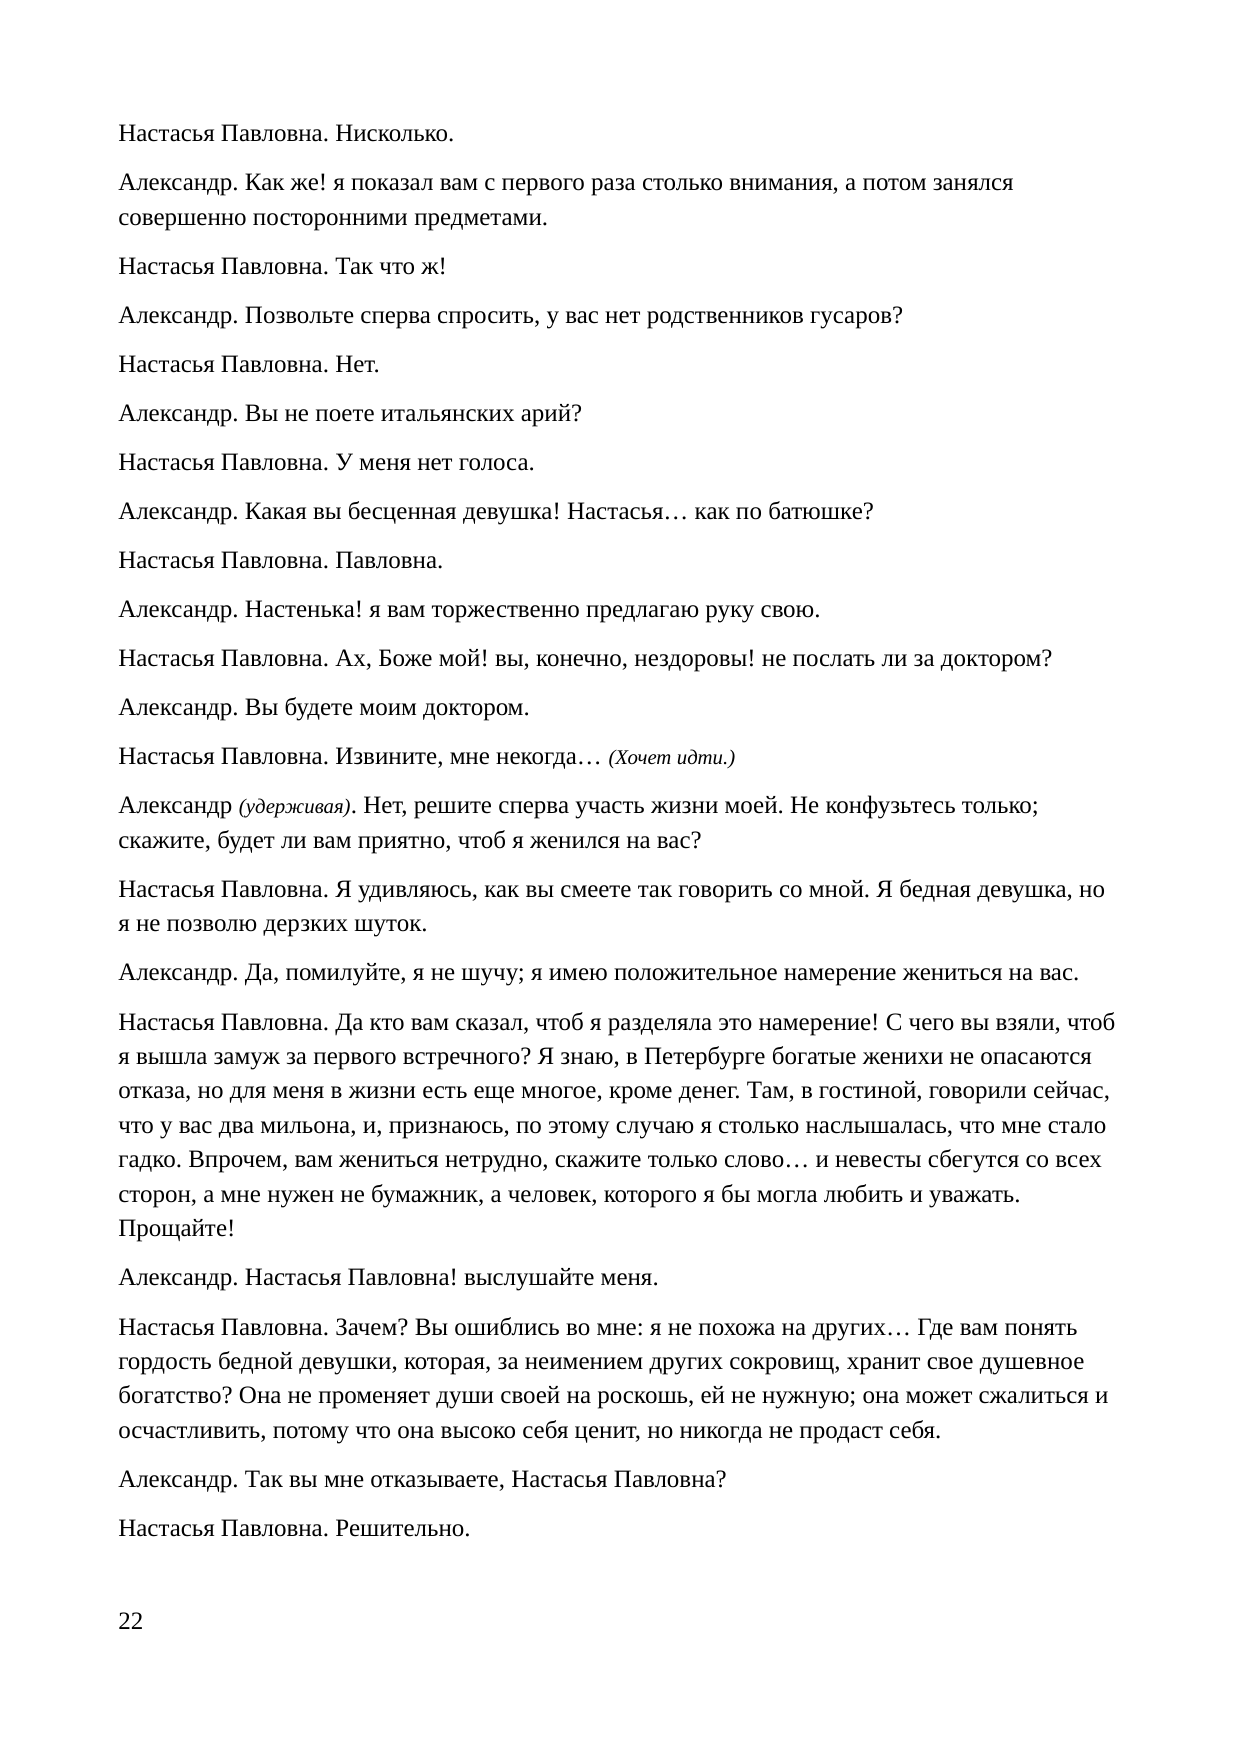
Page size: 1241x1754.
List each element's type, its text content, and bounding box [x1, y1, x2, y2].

text Александр. Да, помилуйте, я не шучу; я имею положительное намерение жениться на вас. [118, 957, 1122, 986]
text Александр. Так вы мне отказываете, Настасья Павловна? [118, 1464, 1122, 1493]
text Настасья Павловна. У меня нет голоса. [118, 447, 1122, 476]
text Александр. Настасья Павловна! выслушайте меня. [118, 1262, 1122, 1291]
text Настасья Павловна. Решительно. [118, 1513, 1122, 1542]
text Александр. Вы будете моим доктором. [118, 692, 1122, 721]
text Александр. Вы не поете итальянских арий? [118, 398, 1122, 427]
text Александр. Настенька! я вам торжественно предлагаю руку свою. [118, 594, 1122, 623]
text Настасья Павловна. Я удивляюсь, как вы смеете так говорить со мной. Я бедная девушка, но я не позволю дерзких шуток. [118, 874, 1122, 937]
text Настасья Павловна. Зачем? Вы ошиблись во мне: я не похожа на других… Где вам понять гордость бедной девушки, которая, за неимением других сокровищ, хранит свое душевное богатство? Она не променяет души своей на роскошь, ей не нужную; она может сжалиться и осчастливить, потому что она высоко себя ценит, но никогда не продаст себя. [118, 1312, 1122, 1444]
text Александр (удерживая). Нет, решите сперва участь жизни моей. Не конфузьтесь только; скажите, будет ли вам приятно, чтоб я женился на вас? [118, 790, 1122, 854]
text Александр. Какая вы бесценная девушка! Настасья… как по батюшке? [118, 496, 1122, 525]
text Настасья Павловна. Павловна. [118, 545, 1122, 574]
text Настасья Павловна. Извините, мне некогда… (Хочет идти.) [118, 741, 1122, 770]
text Александр. Как же! я показал вам с первого раза столько внимания, а потом занялся совершенно посторонними предметами. [118, 167, 1122, 230]
text Настасья Павловна. Да кто вам сказал, чтоб я разделяла это намерение! С чего вы взяли, чтоб я вышла замуж за первого встречного? Я знаю, в Петербурге богатые женихи не опасаются отказа, но для меня в жизни есть еще многое, кроме денег. Там, в гостиной, говорили сейчас, что у вас два мильона, и, признаюсь, по этому случаю я столько наслышалась, что мне стало гадко. Впрочем, вам жениться нетрудно, скажите только слово… и невесты сбегутся со всех сторон, а мне нужен не бумажник, а человек, которого я бы могла любить и уважать. Прощайте! [118, 1007, 1122, 1242]
text Настасья Павловна. Ах, Боже мой! вы, конечно, нездоровы! не послать ли за доктором? [118, 643, 1122, 672]
text Настасья Павловна. Нет. [118, 349, 1122, 378]
text Александр. Позвольте сперва спросить, у вас нет родственников гусаров? [118, 300, 1122, 328]
text Настасья Павловна. Так что ж! [118, 251, 1122, 279]
text Настасья Павловна. Нисколько. [118, 118, 1122, 147]
